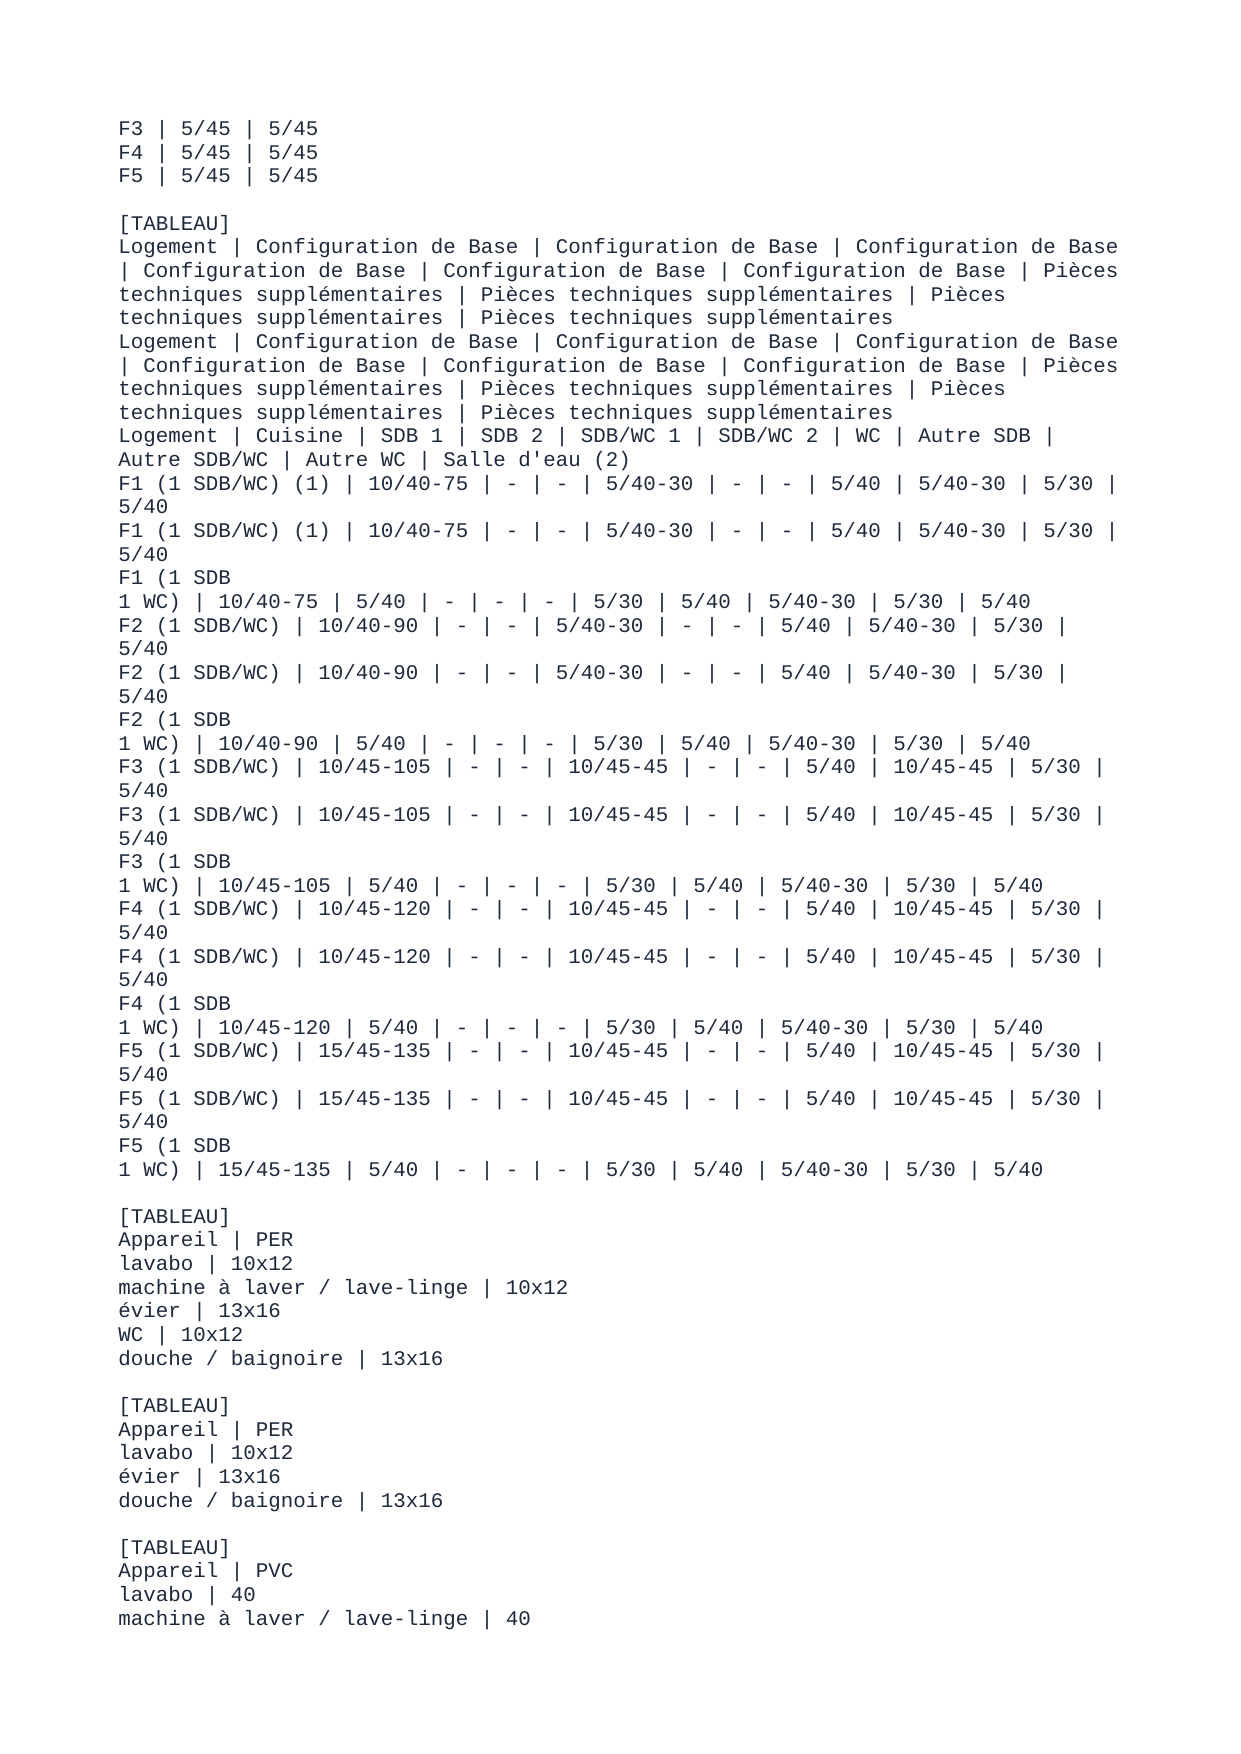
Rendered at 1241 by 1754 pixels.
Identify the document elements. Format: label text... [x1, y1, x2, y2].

text [TABLEAU] [118, 1395, 1122, 1419]
text [TABLEAU] [118, 1206, 1122, 1229]
text F5 | 5/45 | 5/45 [118, 165, 1122, 189]
text Appareil | PVC [118, 1561, 1122, 1584]
text Logement | Configuration de Base | Configuration de Base | Configuration de Base | Configuration de Base | Configuration de Base | Configuration de Base | Pièces techniques supplémentaires | Pièces techniques supplémentaires | Pièces techniques supplémentaires | Pièces techniques supplémentaires [118, 236, 1122, 331]
text F2 (1 SDB [118, 709, 1122, 733]
text F4 (1 SDB/WC) | 10/45-120 | - | - | 10/45-45 | - | - | 5/40 | 10/45-45 | 5/30 | 5/40 [118, 898, 1122, 946]
text douche / baignoire | 13x16 [118, 1489, 1122, 1513]
text Logement | Cuisine | SDB 1 | SDB 2 | SDB/WC 1 | SDB/WC 2 | WC | Autre SDB | Autre SDB/WC | Autre WC | Salle d'eau (2) [118, 426, 1122, 473]
text F2 (1 SDB/WC) | 10/40-90 | - | - | 5/40-30 | - | - | 5/40 | 5/40-30 | 5/30 | 5/40 [118, 615, 1122, 662]
text 1 WC) | 10/40-90 | 5/40 | - | - | - | 5/30 | 5/40 | 5/40-30 | 5/30 | 5/40 [118, 733, 1122, 757]
text F4 | 5/45 | 5/45 [118, 142, 1122, 165]
text F2 (1 SDB/WC) | 10/40-90 | - | - | 5/40-30 | - | - | 5/40 | 5/40-30 | 5/30 | 5/40 [118, 662, 1122, 709]
text machine à laver / lave-linge | 10x12 [118, 1277, 1122, 1300]
text lavabo | 40 [118, 1584, 1122, 1608]
text Appareil | PER [118, 1419, 1122, 1442]
text F1 (1 SDB [118, 567, 1122, 591]
text F4 (1 SDB [118, 993, 1122, 1017]
text F4 (1 SDB/WC) | 10/45-120 | - | - | 10/45-45 | - | - | 5/40 | 10/45-45 | 5/30 | 5/40 [118, 946, 1122, 993]
text 1 WC) | 15/45-135 | 5/40 | - | - | - | 5/30 | 5/40 | 5/40-30 | 5/30 | 5/40 [118, 1158, 1122, 1182]
text Logement | Configuration de Base | Configuration de Base | Configuration de Base | Configuration de Base | Configuration de Base | Configuration de Base | Pièces techniques supplémentaires | Pièces techniques supplémentaires | Pièces techniques supplémentaires | Pièces techniques supplémentaires [118, 331, 1122, 426]
text F5 (1 SDB [118, 1135, 1122, 1158]
text F3 (1 SDB [118, 851, 1122, 875]
text 1 WC) | 10/45-120 | 5/40 | - | - | - | 5/30 | 5/40 | 5/40-30 | 5/30 | 5/40 [118, 1017, 1122, 1040]
text F3 | 5/45 | 5/45 [118, 118, 1122, 142]
text lavabo | 10x12 [118, 1442, 1122, 1466]
text F3 (1 SDB/WC) | 10/45-105 | - | - | 10/45-45 | - | - | 5/40 | 10/45-45 | 5/30 | 5/40 [118, 757, 1122, 804]
text WC | 10x12 [118, 1324, 1122, 1348]
text [TABLEAU] [118, 213, 1122, 236]
text F5 (1 SDB/WC) | 15/45-135 | - | - | 10/45-45 | - | - | 5/40 | 10/45-45 | 5/30 | 5/40 [118, 1088, 1122, 1135]
text 1 WC) | 10/45-105 | 5/40 | - | - | - | 5/30 | 5/40 | 5/40-30 | 5/30 | 5/40 [118, 875, 1122, 898]
text F3 (1 SDB/WC) | 10/45-105 | - | - | 10/45-45 | - | - | 5/40 | 10/45-45 | 5/30 | 5/40 [118, 804, 1122, 851]
text F5 (1 SDB/WC) | 15/45-135 | - | - | 10/45-45 | - | - | 5/40 | 10/45-45 | 5/30 | 5/40 [118, 1040, 1122, 1088]
text évier | 13x16 [118, 1466, 1122, 1489]
text 1 WC) | 10/40-75 | 5/40 | - | - | - | 5/30 | 5/40 | 5/40-30 | 5/30 | 5/40 [118, 591, 1122, 615]
text F1 (1 SDB/WC) (1) | 10/40-75 | - | - | 5/40-30 | - | - | 5/40 | 5/40-30 | 5/30 | 5/40 [118, 473, 1122, 520]
text évier | 13x16 [118, 1300, 1122, 1324]
text douche / baignoire | 13x16 [118, 1348, 1122, 1371]
text machine à laver / lave-linge | 40 [118, 1608, 1122, 1631]
text F1 (1 SDB/WC) (1) | 10/40-75 | - | - | 5/40-30 | - | - | 5/40 | 5/40-30 | 5/30 | 5/40 [118, 520, 1122, 567]
text Appareil | PER [118, 1229, 1122, 1253]
text lavabo | 10x12 [118, 1253, 1122, 1277]
text [TABLEAU] [118, 1537, 1122, 1561]
